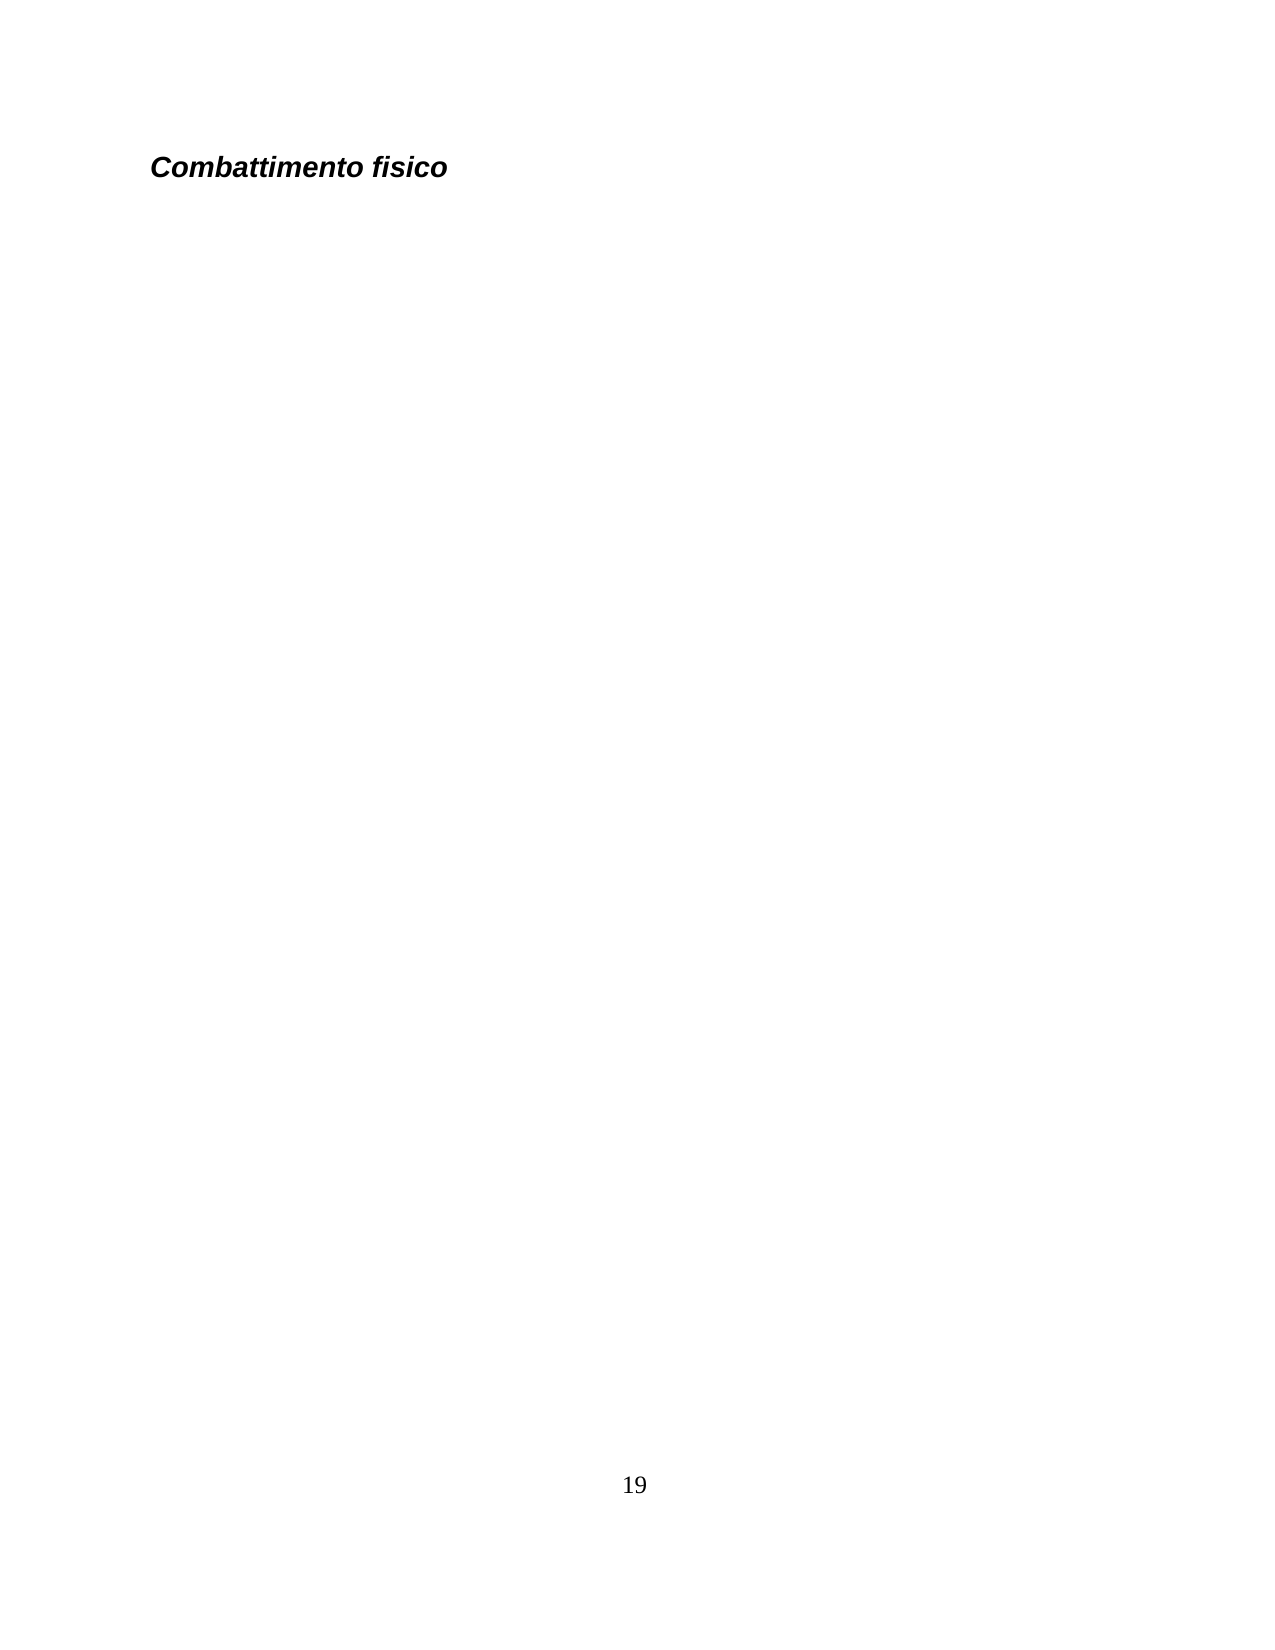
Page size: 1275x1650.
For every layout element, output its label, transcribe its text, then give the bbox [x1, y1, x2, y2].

subtitle Combattimento fisico [150, 150, 1125, 183]
